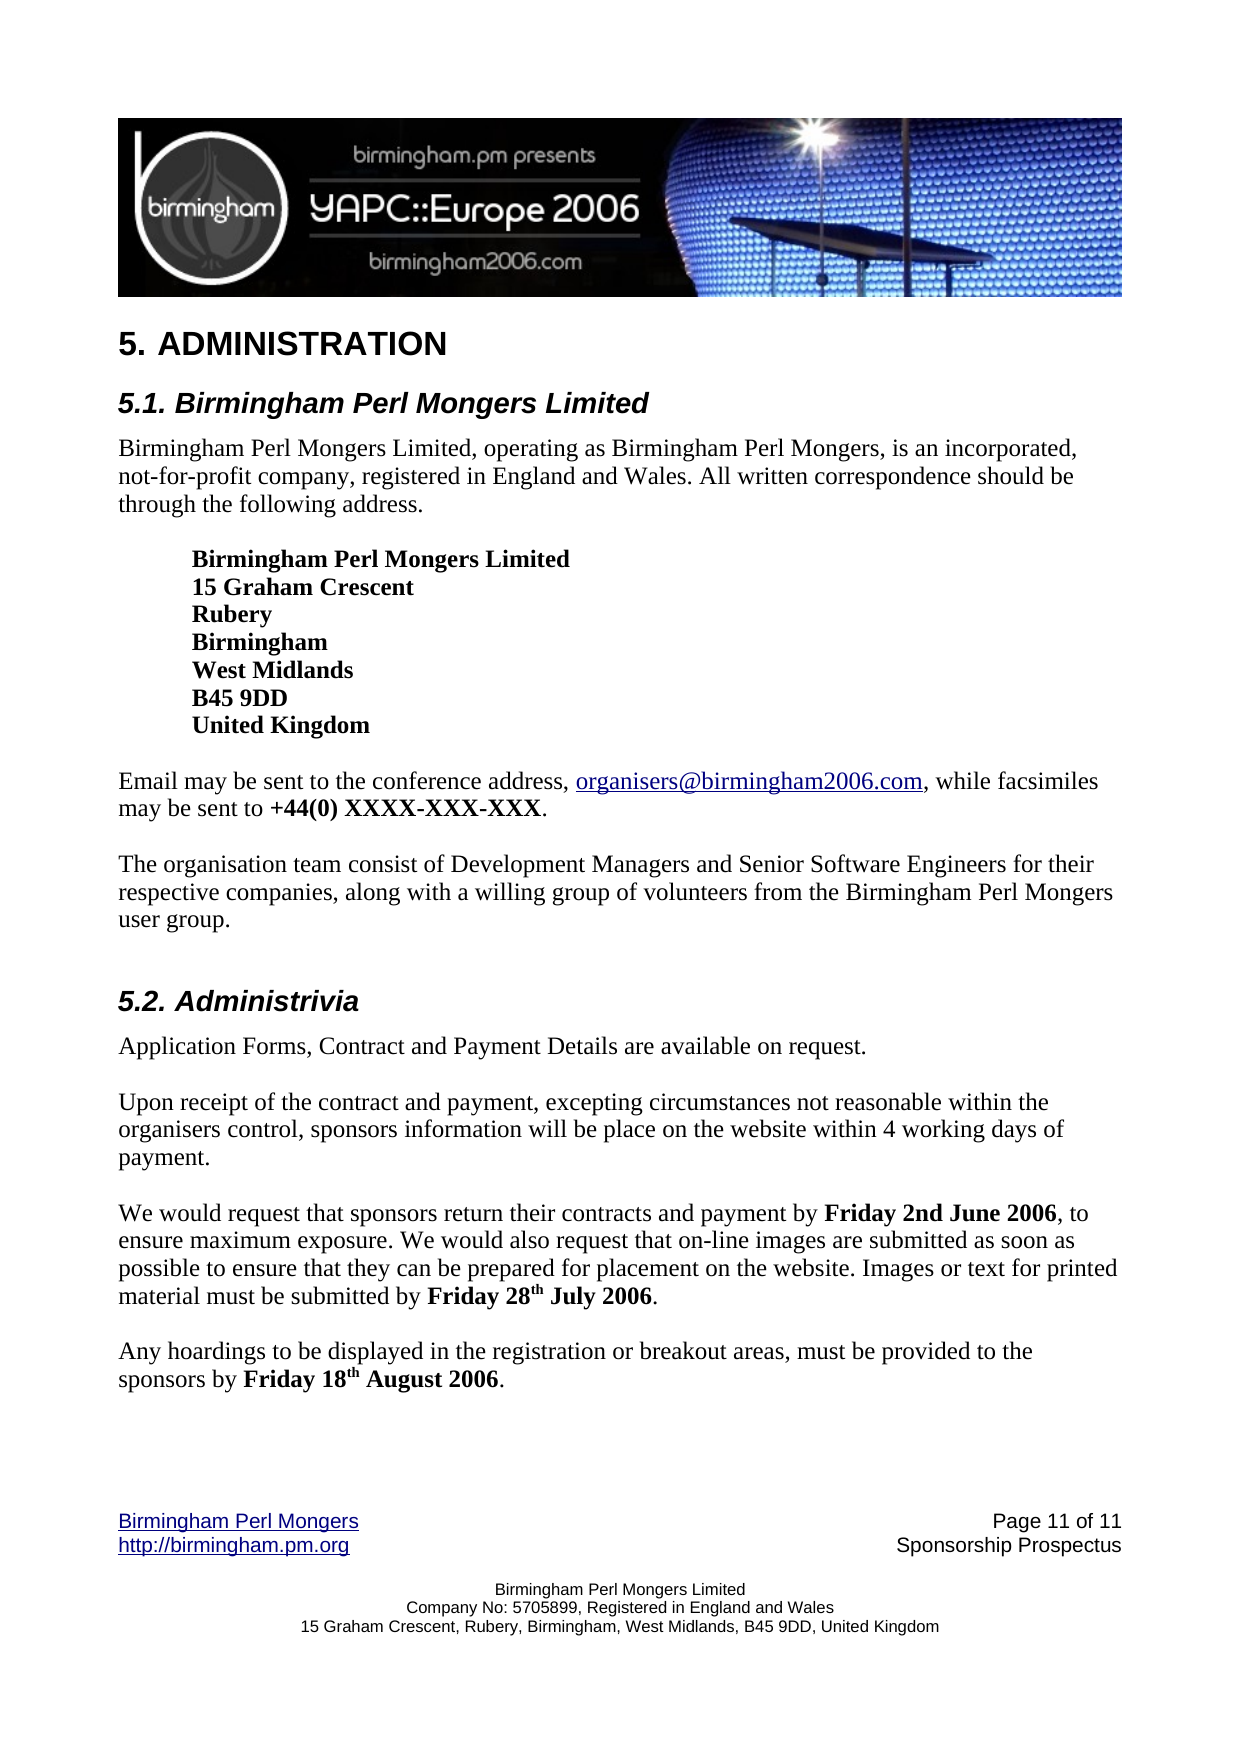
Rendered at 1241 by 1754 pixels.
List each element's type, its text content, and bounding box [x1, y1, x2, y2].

text We would request that sponsors return their contracts and payment by Friday 2nd June 2006, to ensure maximum exposure. We would also request that on-line images are submitted as soon as possible to ensure that they can be prepared for placement on the website. Images or text for printed material must be submitted by Friday 28th July 2006. [118, 1199, 1122, 1309]
text West Midlands [192, 656, 1122, 684]
subtitle ADMINISTRATION [118, 325, 1122, 363]
text Upon receipt of the contract and payment, excepting circumstances not reasonable within the organisers control, sponsors information will be place on the website within 4 working days of payment. [118, 1088, 1122, 1171]
text Any hoardings to be displayed in the registration or breakout areas, must be provided to the sponsors by Friday 18th August 2006. [118, 1337, 1122, 1393]
text 15 Graham Crescent [192, 573, 1122, 601]
text B45 9DD [192, 684, 1122, 711]
text The organisation team consist of Development Managers and Senior Software Engineers for their respective companies, along with a willing group of volunteers from the Birmingham Perl Mongers user group. [118, 850, 1122, 933]
text United Kingdom [192, 711, 1122, 739]
text Email may be sent to the conference address, organisers@birmingham2006.com, while facsimiles may be sent to +44(0) XXXX-XXX-XXX. [118, 767, 1122, 822]
subtitle Birmingham Perl Mongers Limited [118, 387, 1122, 419]
subtitle Administrivia [118, 985, 1122, 1017]
text Rubery [192, 601, 1122, 628]
text Birmingham Perl Mongers Limited [192, 545, 1122, 573]
text Application Forms, Contract and Payment Details are available on request. [118, 1032, 1122, 1060]
text Birmingham [192, 628, 1122, 656]
picture [118, 118, 1122, 297]
text Birmingham Perl Mongers Limited, operating as Birmingham Perl Mongers, is an incorporated, not-for-profit company, registered in England and Wales. All written correspondence should be through the following address. [118, 434, 1122, 517]
